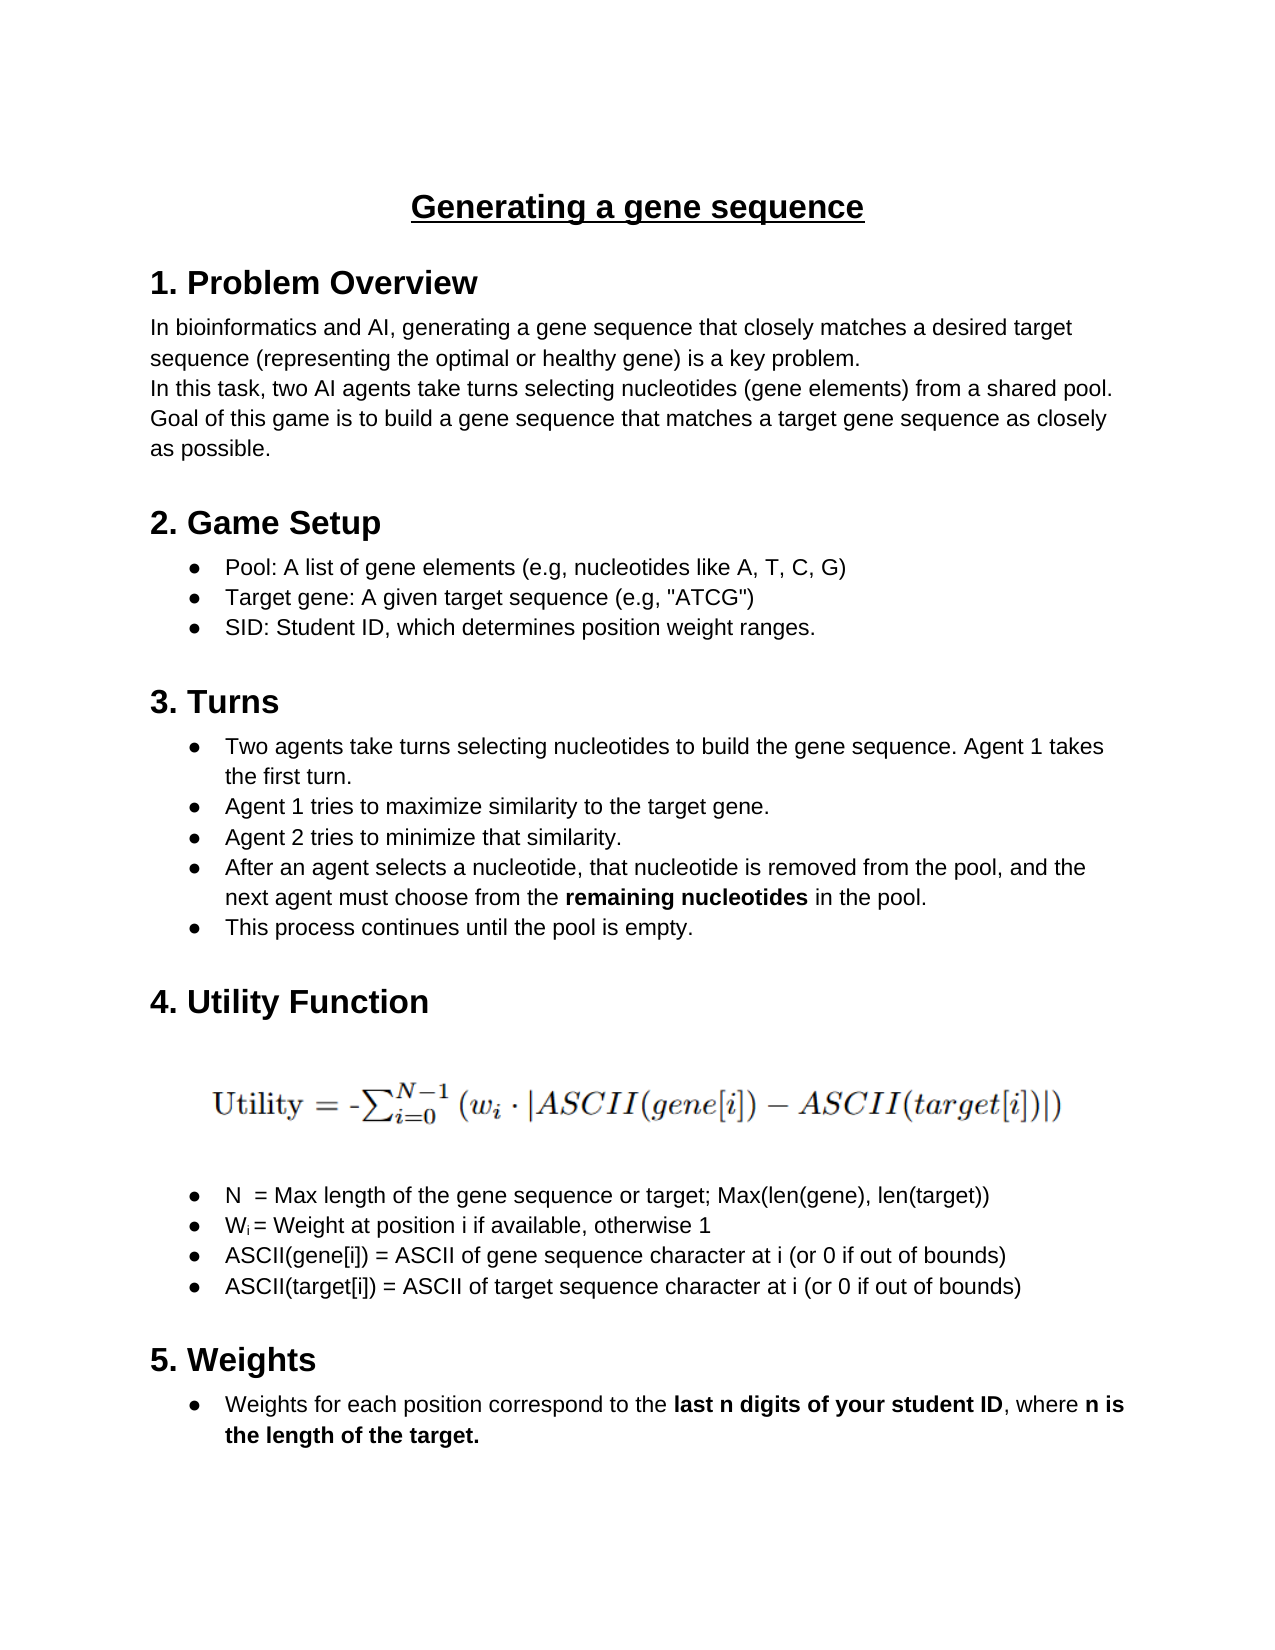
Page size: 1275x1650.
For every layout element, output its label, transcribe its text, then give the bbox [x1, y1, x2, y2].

list Wi = Weight at position i if available, otherwise 1 [187, 1212, 1125, 1239]
list Agent 2 tries to minimize that similarity. [187, 823, 1125, 850]
subtitle 2. Game Setup [150, 503, 1125, 541]
list Pool: A list of gene elements (e.g, nucleotides like A, T, C, G) [187, 554, 1125, 580]
list Target gene: A given target sequence (e.g, "ATCG") [187, 584, 1125, 610]
list N = Max length of the gene sequence or target; Max(len(gene), len(target)) [187, 1182, 1125, 1208]
subtitle 5. Weights [150, 1340, 1125, 1379]
list SID: Student ID, which determines position weight ranges. [187, 614, 1125, 641]
subtitle 3. Turns [150, 682, 1125, 720]
list ASCII(gene[i]) = ASCII of gene sequence character at i (or 0 if out of bounds) [187, 1242, 1125, 1269]
subtitle 4. Utility Function [150, 982, 1125, 1020]
text In bioinformatics and AI, generating a gene sequence that closely matches a desired target sequence (representing the optimal or healthy gene) is a key problem. [150, 314, 1125, 371]
picture [160, 1032, 1115, 1179]
list Weights for each position correspond to the last n digits of your student ID, where n is the length of the target. [187, 1391, 1125, 1448]
text In this task, two AI agents take turns selecting nucleotides (gene elements) from a shared pool. Goal of this game is to build a gene sequence that matches a target gene sequence as closely as possible. [150, 375, 1125, 462]
list ASCII(target[i]) = ASCII of target sequence character at i (or 0 if out of bounds) [187, 1273, 1125, 1299]
subtitle Generating a gene sequence [150, 187, 1125, 226]
list Agent 1 tries to maximize similarity to the target gene. [187, 793, 1125, 820]
subtitle 1. Problem Overview [150, 263, 1125, 302]
list Two agents take turns selecting nucleotides to build the gene sequence. Agent 1 takes the first turn. [187, 733, 1125, 789]
list After an agent selects a nucleotide, that nucleotide is removed from the pool, and the next agent must choose from the remaining nucleotides in the pool. [187, 854, 1125, 910]
list This process continues until the pool is empty. [187, 914, 1125, 941]
